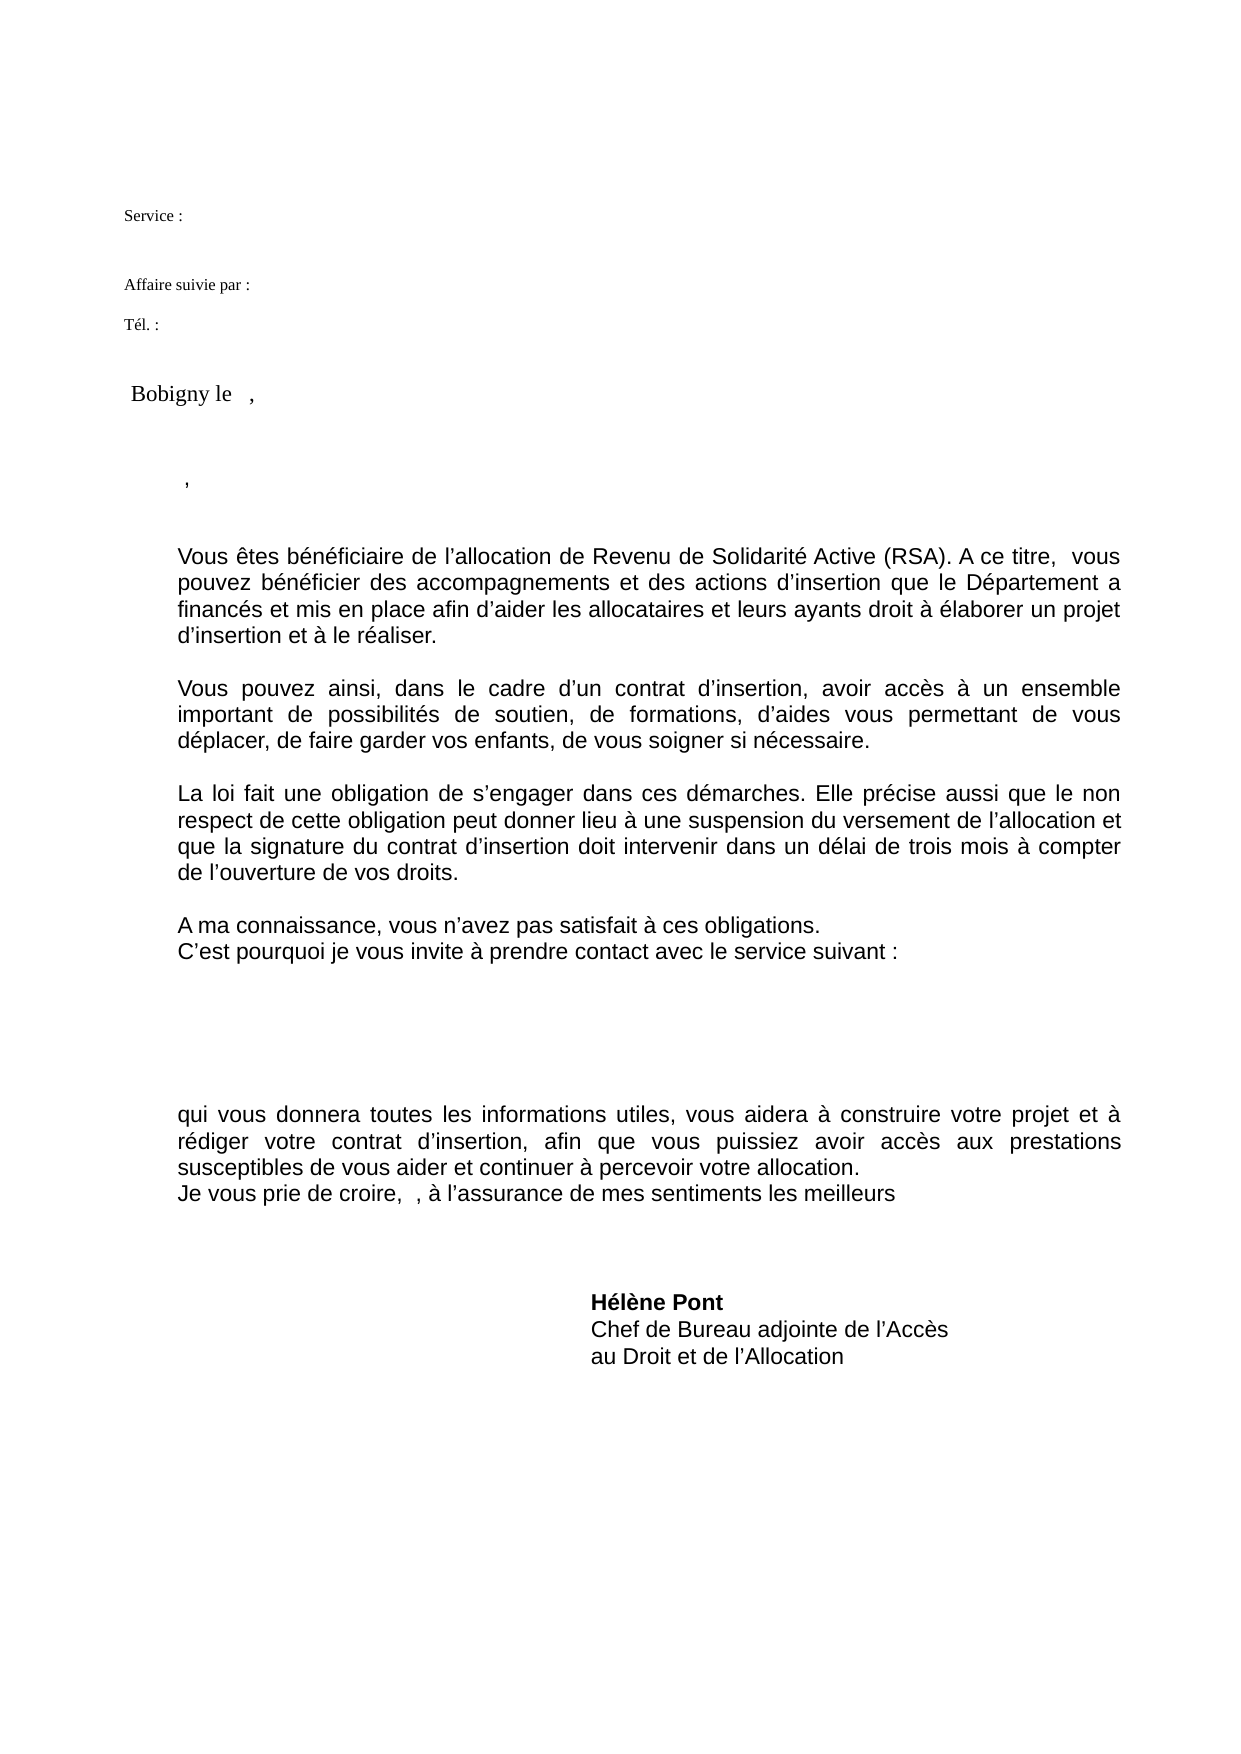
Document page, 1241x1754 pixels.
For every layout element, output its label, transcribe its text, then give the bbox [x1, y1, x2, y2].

text La loi fait une obligation de s’engager dans ces démarches. Elle précise aussi que le non respect de cette obligation peut donner lieu à une suspension du versement de l’allocation et que la signature du contrat d’insertion doit intervenir dans un délai de trois mois à compter de l’ouverture de vos droits. [177, 780, 1122, 886]
text Hélène Pont [591, 1288, 1122, 1315]
table_header [118, 159, 658, 199]
text C’est pourquoi je vous invite à prendre contact avec le service suivant : [177, 938, 1122, 965]
table_cell Service : [118, 200, 260, 268]
text Bobigny le , [118, 378, 1122, 406]
table_cell [260, 200, 658, 268]
text qui vous donnera toutes les informations utiles, vous aidera à construire votre projet et à rédiger votre contrat d’insertion, afin que vous puissiez avoir accès aux prestations susceptibles de vous aider et continuer à percevoir votre allocation. [177, 1101, 1122, 1180]
table_header [658, 159, 1122, 349]
text A ma connaissance, vous n’avez pas satisfait à ces obligations. [177, 912, 1122, 938]
text Vous pouvez ainsi, dans le cadre d’un contrat d’insertion, avoir accès à un ensemble important de possibilités de soutien, de formations, d’aides vous permettant de vous déplacer, de faire garder vos enfants, de vous soigner si nécessaire. [177, 675, 1122, 754]
text , [177, 464, 1122, 490]
text Je vous prie de croire, , à l’assurance de mes sentiments les meilleurs [177, 1180, 1122, 1207]
text Chef de Bureau adjointe de l’Accès [591, 1315, 1122, 1342]
text Vous êtes bénéficiaire de l’allocation de Revenu de Solidarité Active (RSA). A ce titre, vous pouvez bénéficier des accompagnements et des actions d’insertion que le Département a financés et mis en place afin d’aider les allocataires et leurs ayants droit à élaborer un projet d’insertion et à le réaliser. [177, 543, 1122, 648]
table_cell [260, 309, 658, 349]
text au Droit et de l’Allocation [591, 1342, 1122, 1369]
table_cell Affaire suivie par : [118, 269, 260, 309]
table_cell [260, 269, 658, 309]
table_cell Tél. : [118, 309, 260, 349]
